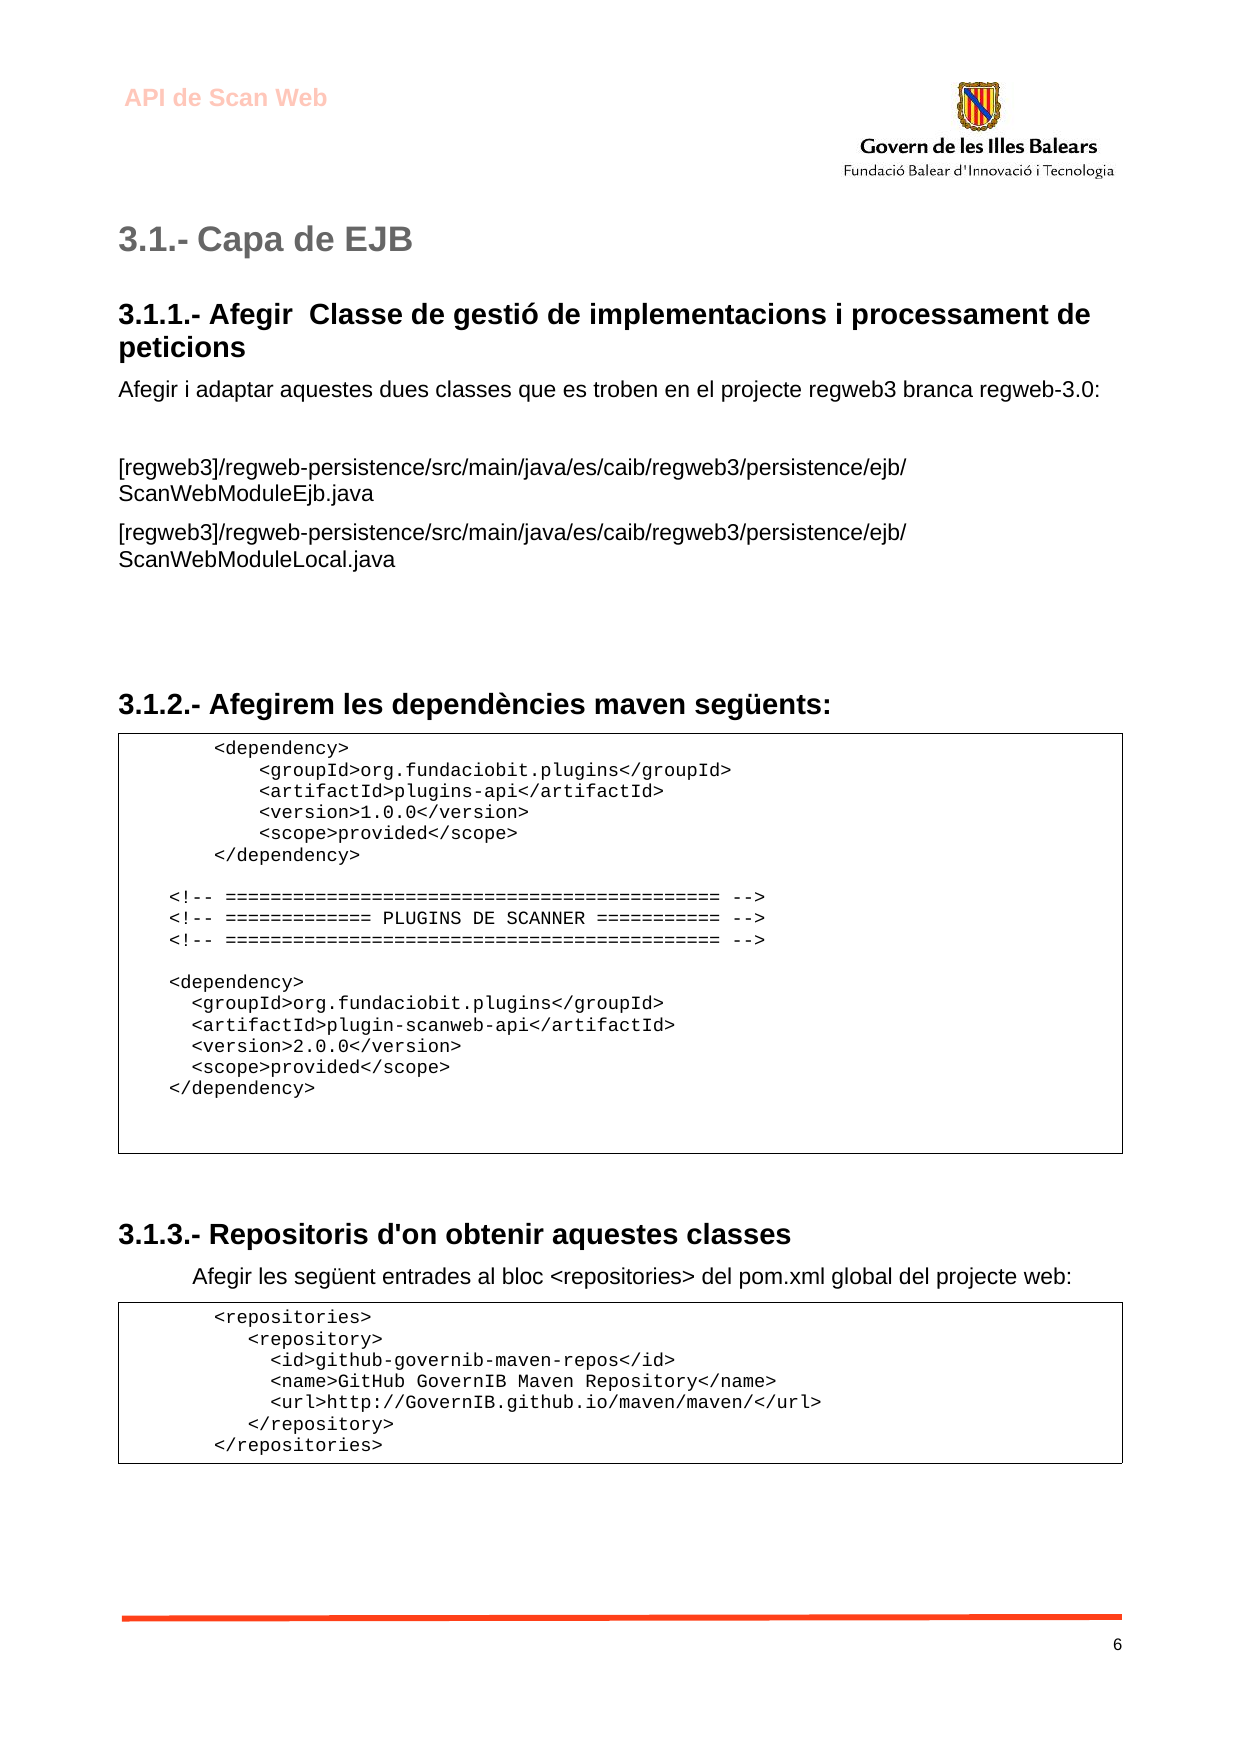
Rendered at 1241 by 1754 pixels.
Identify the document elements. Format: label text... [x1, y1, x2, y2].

table_header <repositories> <repository> <id>github-governib-maven-repos</id> <name>GitHub GovernIB Maven Repository</name> <url>http://GovernIB.github.io/maven/maven/</url> </repository> </repositories> [119, 1303, 1122, 1462]
picture [840, 82, 1117, 179]
text [regweb3]/regweb-persistence/src/main/java/es/caib/regweb3/persistence/ejb/ScanWebModuleLocal.java [118, 519, 1122, 572]
text [regweb3]/regweb-persistence/src/main/java/es/caib/regweb3/persistence/ejb/ScanWebModuleEjb.java [118, 454, 1122, 507]
text Afegir i adaptar aquestes dues classes que es troben en el projecte regweb3 branca regweb-3.0: [118, 376, 1122, 403]
text Afegir les següent entrades al bloc <repositories> del pom.xml global del projecte web: [118, 1263, 1122, 1290]
subtitle Afegir Classe de gestió de implementacions i processament de peticions [118, 297, 1122, 364]
subtitle Capa de EJB [118, 218, 1122, 259]
table_header <dependency> <groupId>org.fundaciobit.plugins</groupId> <artifactId>plugins-api</artifactId> <version>1.0.0</version> <scope>provided</scope> </dependency> <!-- ============================================ --> <!-- ============= PLUGINS DE SCANNER =========== --> <!-- ============================================ --> <dependency> <groupId>org.fundaciobit.plugins</groupId> <artifactId>plugin-scanweb-api</artifactId> <version>2.0.0</version> <scope>provided</scope> </dependency> [119, 734, 1122, 1153]
subtitle Afegirem les dependències maven següents: [118, 687, 1122, 721]
subtitle Repositoris d'on obtenir aquestes classes [118, 1217, 1122, 1251]
